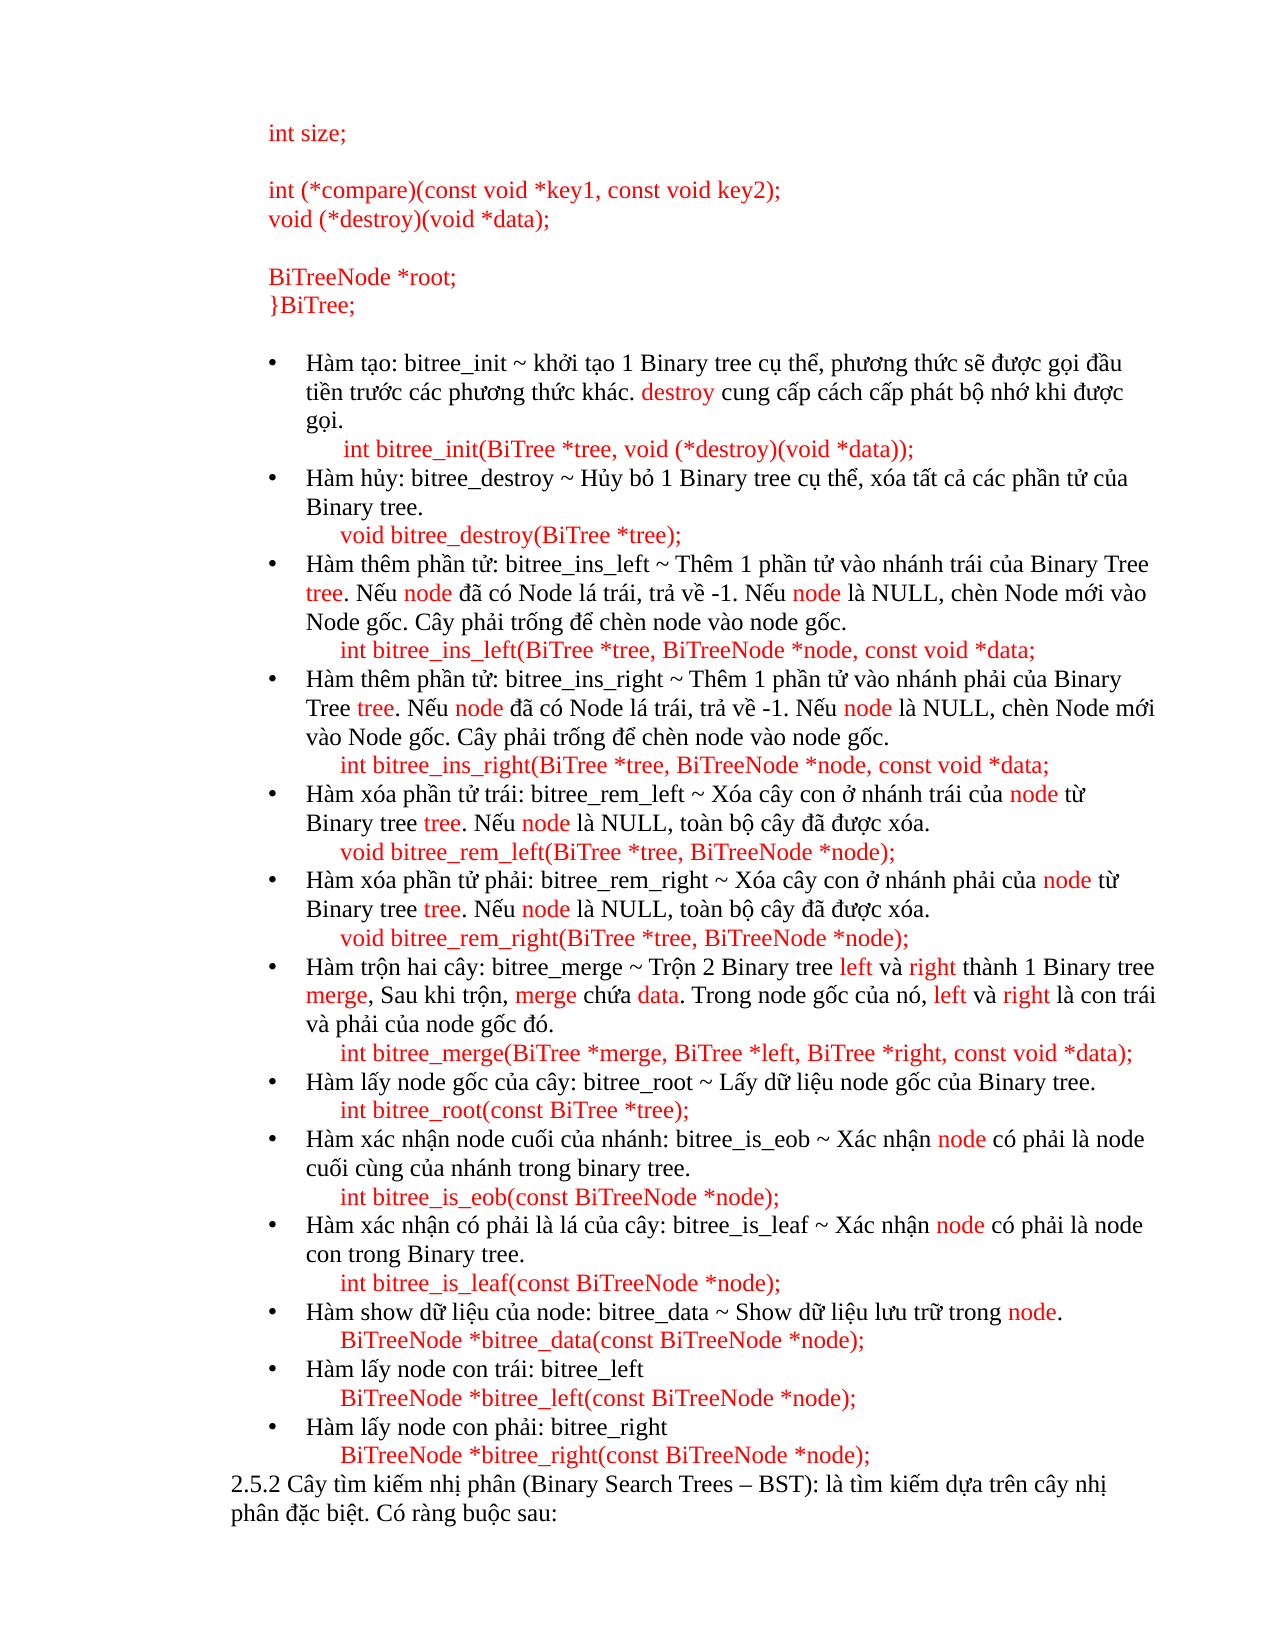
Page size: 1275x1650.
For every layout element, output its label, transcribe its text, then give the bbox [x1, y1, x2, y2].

text int bitree_ins_left(BiTree *tree, BiTreeNode *node, const void *data; [118, 636, 1157, 664]
text int bitree_is_leaf(const BiTreeNode *node); [118, 1268, 1157, 1297]
list Hàm tạo: bitree_init ~ khởi tạo 1 Binary tree cụ thể, phương thức sẽ được gọi đầu tiền trước các phương thức khác. destroy cung cấp cách cấp phát bộ nhớ khi được gọi. [268, 348, 1157, 434]
list Hàm xác nhận node cuối của nhánh: bitree_is_eob ~ Xác nhận node có phải là node cuối cùng của nhánh trong binary tree. [268, 1124, 1157, 1182]
text void bitree_rem_right(BiTree *tree, BiTreeNode *node); [118, 923, 1157, 952]
list Hàm hủy: bitree_destroy ~ Hủy bỏ 1 Binary tree cụ thể, xóa tất cả các phần tử của Binary tree. [268, 463, 1157, 521]
list 2.5.2 Cây tìm kiếm nhị phân (Binary Search Trees – BST): là tìm kiếm dựa trên cây nhị phân đặc biệt. Có ràng buộc sau: [193, 1469, 1157, 1527]
list int (*compare)(const void *key1, const void key2); [118, 176, 1157, 204]
list Hàm xác nhận có phải là lá của cây: bitree_is_leaf ~ Xác nhận node có phải là node con trong Binary tree. [268, 1211, 1157, 1268]
list Hàm lấy node con phải: bitree_right [268, 1412, 1157, 1441]
text int bitree_root(const BiTree *tree); [118, 1096, 1157, 1124]
list Hàm trộn hai cây: bitree_merge ~ Trộn 2 Binary tree left và right thành 1 Binary tree merge, Sau khi trộn, merge chứa data. Trong node gốc của nó, left và right là con trái và phải của node gốc đó. [268, 952, 1157, 1038]
list Hàm xóa phần tử trái: bitree_rem_left ~ Xóa cây con ở nhánh trái của node từ Binary tree tree. Nếu node là NULL, toàn bộ cây đã được xóa. [268, 779, 1157, 837]
text void bitree_rem_left(BiTree *tree, BiTreeNode *node); [118, 837, 1157, 866]
list }BiTree; [118, 291, 1157, 319]
list BiTreeNode *root; [118, 262, 1157, 291]
text int bitree_merge(BiTree *merge, BiTree *left, BiTree *right, const void *data); [118, 1038, 1157, 1067]
list int size; [118, 118, 1157, 147]
list int bitree_init(BiTree *tree, void (*destroy)(void *data)); [306, 434, 1157, 463]
text BiTreeNode *bitree_left(const BiTreeNode *node); [118, 1383, 1157, 1412]
list void (*destroy)(void *data); [118, 204, 1157, 233]
list Hàm lấy node gốc của cây: bitree_root ~ Lấy dữ liệu node gốc của Binary tree. [268, 1067, 1157, 1096]
list Hàm show dữ liệu của node: bitree_data ~ Show dữ liệu lưu trữ trong node. [268, 1297, 1157, 1326]
list Hàm lấy node con trái: bitree_left [268, 1354, 1157, 1383]
list Hàm xóa phần tử phải: bitree_rem_right ~ Xóa cây con ở nhánh phải của node từ Binary tree tree. Nếu node là NULL, toàn bộ cây đã được xóa. [268, 866, 1157, 923]
text int bitree_ins_right(BiTree *tree, BiTreeNode *node, const void *data; [118, 751, 1157, 779]
text int bitree_is_eob(const BiTreeNode *node); [118, 1182, 1157, 1211]
text void bitree_destroy(BiTree *tree); [118, 521, 1157, 549]
text BiTreeNode *bitree_right(const BiTreeNode *node); [118, 1441, 1157, 1469]
text BiTreeNode *bitree_data(const BiTreeNode *node); [118, 1326, 1157, 1354]
list Hàm thêm phần tử: bitree_ins_left ~ Thêm 1 phần tử vào nhánh trái của Binary Tree tree. Nếu node đã có Node lá trái, trả về -1. Nếu node là NULL, chèn Node mới vào Node gốc. Cây phải trống để chèn node vào node gốc. [268, 549, 1157, 636]
list Hàm thêm phần tử: bitree_ins_right ~ Thêm 1 phần tử vào nhánh phải của Binary Tree tree. Nếu node đã có Node lá trái, trả về -1. Nếu node là NULL, chèn Node mới vào Node gốc. Cây phải trống để chèn node vào node gốc. [268, 664, 1157, 751]
